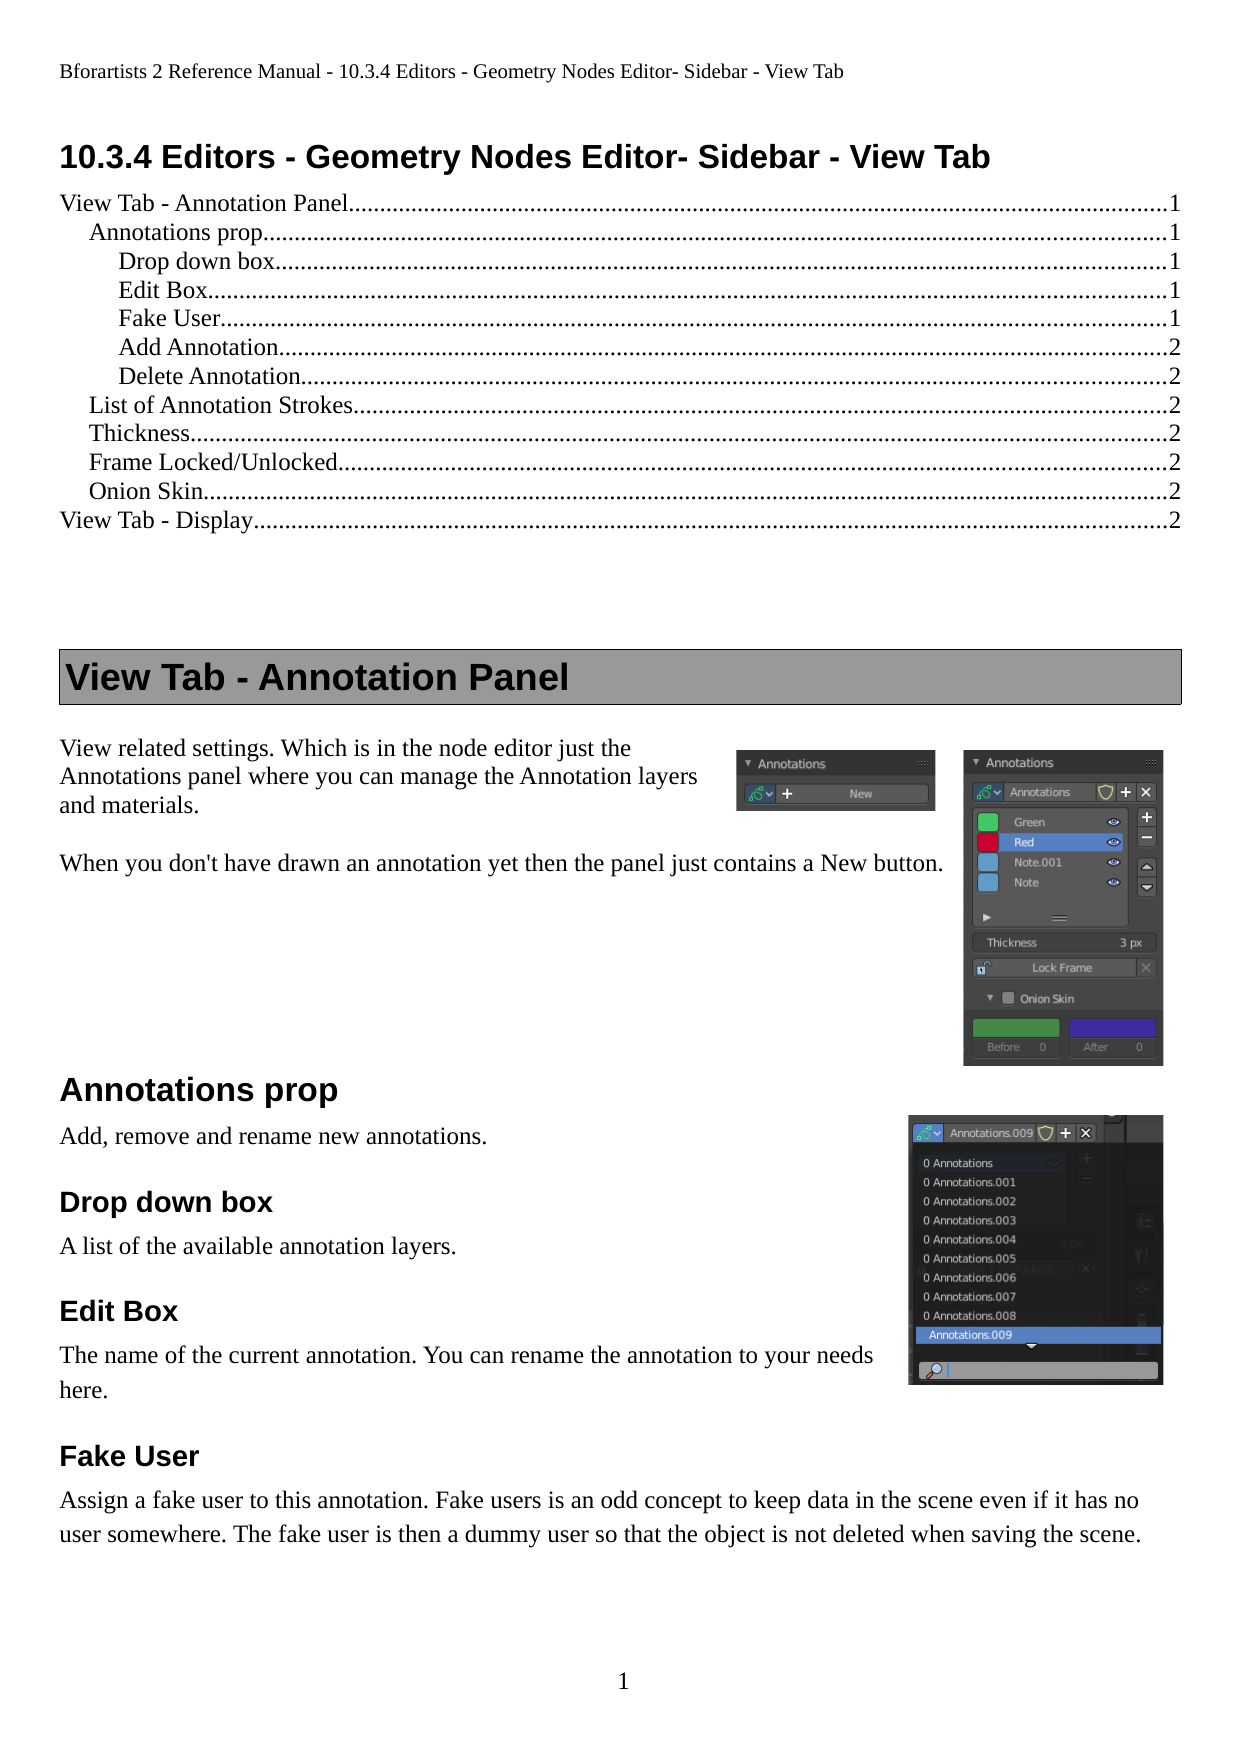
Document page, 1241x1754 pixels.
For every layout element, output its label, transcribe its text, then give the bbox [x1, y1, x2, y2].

subtitle Annotations prop [59, 1070, 1181, 1108]
text Fake User 1 [118, 303, 1181, 332]
subtitle [1164, 1294, 1181, 1328]
text Onion Skin 2 [88, 476, 1181, 505]
text List of Annotation Strokes 2 [88, 390, 1181, 418]
text The name of the current annotation. You can rename the annotation to your needs here. [59, 1341, 1181, 1404]
text Thickness 2 [88, 418, 1181, 447]
text Frame Locked/Unlocked 2 [88, 447, 1181, 476]
text When you don't have drawn an annotation yet then the panel just contains a New button. [59, 848, 963, 876]
table_header View Tab - Annotation Panel [60, 650, 1181, 704]
text Delete Annotation 2 [118, 361, 1181, 390]
text View Tab - Annotation Panel 1 [59, 188, 1181, 217]
text Edit Box 1 [118, 275, 1181, 303]
picture [963, 750, 1164, 1066]
text A list of the available annotation layers. [59, 1231, 908, 1259]
text Add, remove and rename new annotations. [59, 1121, 908, 1149]
text Add Annotation 2 [118, 332, 1181, 361]
subtitle [1164, 1184, 1181, 1218]
text Drop down box 1 [118, 246, 1181, 275]
subtitle 10.3.4 Editors - Geometry Nodes Editor- Sidebar - View Tab [59, 138, 1181, 176]
text View related settings. Which is in the node editor just the Annotations panel where you can manage the Annotation layers and materials. [59, 733, 1181, 819]
subtitle Drop down box [59, 1184, 908, 1218]
subtitle Edit Box [59, 1294, 908, 1328]
text Assign a fake user to this annotation. Fake users is an odd concept to keep data in the scene even if it has no user somewhere. The fake user is then a dummy user so that the object is not deleted when saving the scene. [59, 1485, 1181, 1548]
picture [908, 1115, 1164, 1385]
picture [736, 750, 936, 811]
text Annotations prop 1 [88, 217, 1181, 246]
text View Tab - Display 2 [59, 505, 1181, 533]
subtitle Fake User [59, 1439, 1181, 1472]
